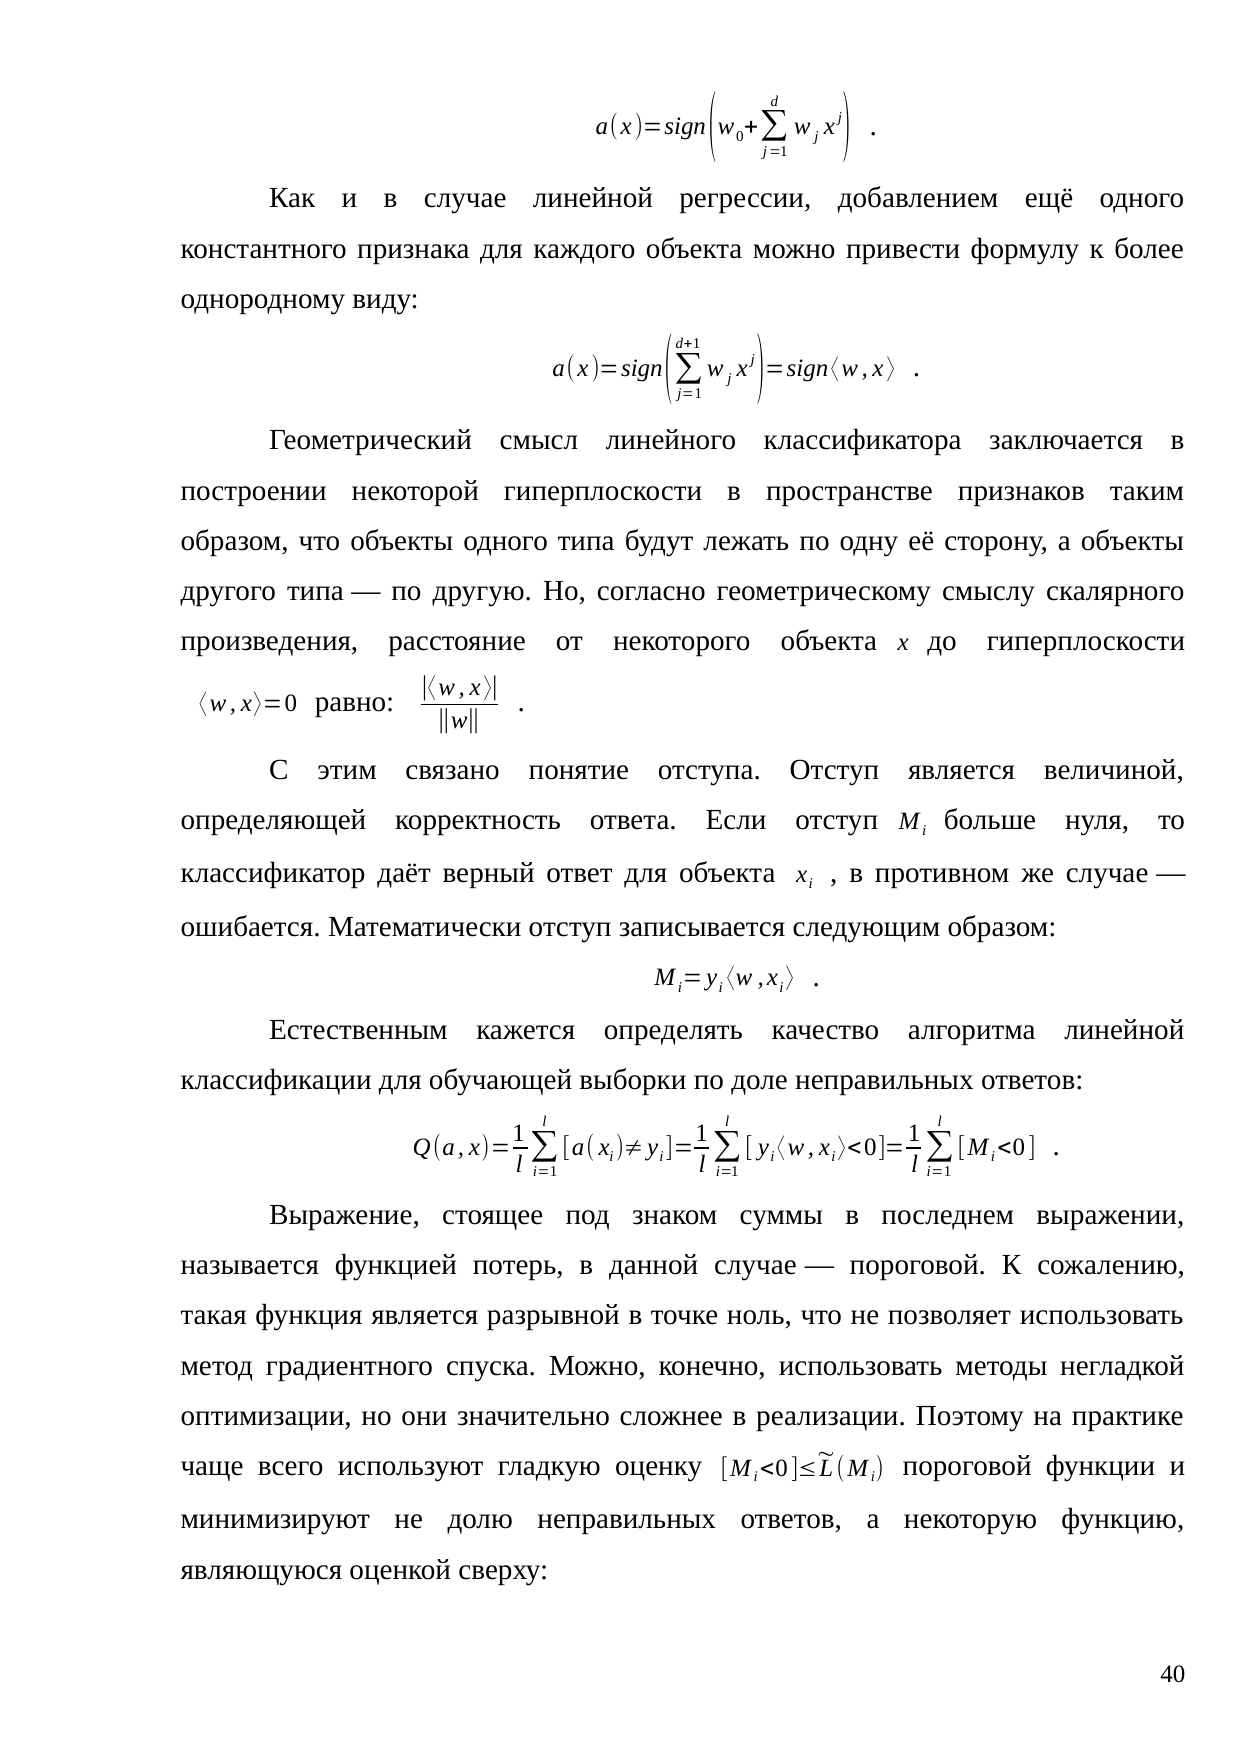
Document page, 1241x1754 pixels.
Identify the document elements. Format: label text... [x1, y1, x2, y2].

text . [180, 1113, 1185, 1180]
text . [180, 89, 1185, 164]
text . [180, 331, 1185, 406]
text Геометрический смысл линейного классификатора заключается в построении некоторой гиперплоскости в пространстве признаков таким образом, что объекты одного типа будут лежать по одну её сторону, а объекты другого типа — по другую. Но, согласно геометрическому смыслу скалярного произведения, расстояние от некоторого объектадо гиперплоскостиравно: . [180, 422, 1185, 735]
text Как и в случае линейной регрессии, добавлением ещё одного константного признака для каждого объекта можно привести формулу к более однородному виду: [180, 180, 1185, 314]
text Выражение, стоящее под знаком суммы в последнем выражении, называется функцией потерь, в данной случае — пороговой. К сожалению, такая функция является разрывной в точке ноль, что не позволяет использовать метод градиентного спуска. Можно, конечно, использовать методы негладкой оптимизации, но они значительно сложнее в реализации. Поэтому на практике чаще всего используют гладкую оценкупороговой функции и минимизируют не долю неправильных ответов, а некоторую функцию, являющуюся оценкой сверху: [180, 1197, 1185, 1585]
text Естественным кажется определять качество алгоритма линейной классификации для обучающей выборки по доле неправильных ответов: [180, 1012, 1185, 1096]
text . [180, 959, 1185, 995]
text С этим связано понятие отступа. Отступ является величиной, определяющей корректность ответа. Если отступбольше нуля, то классификатор даёт верный ответ для объекта, в противном же случае — ошибается. Математически отступ записывается следующим образом: [180, 752, 1185, 942]
